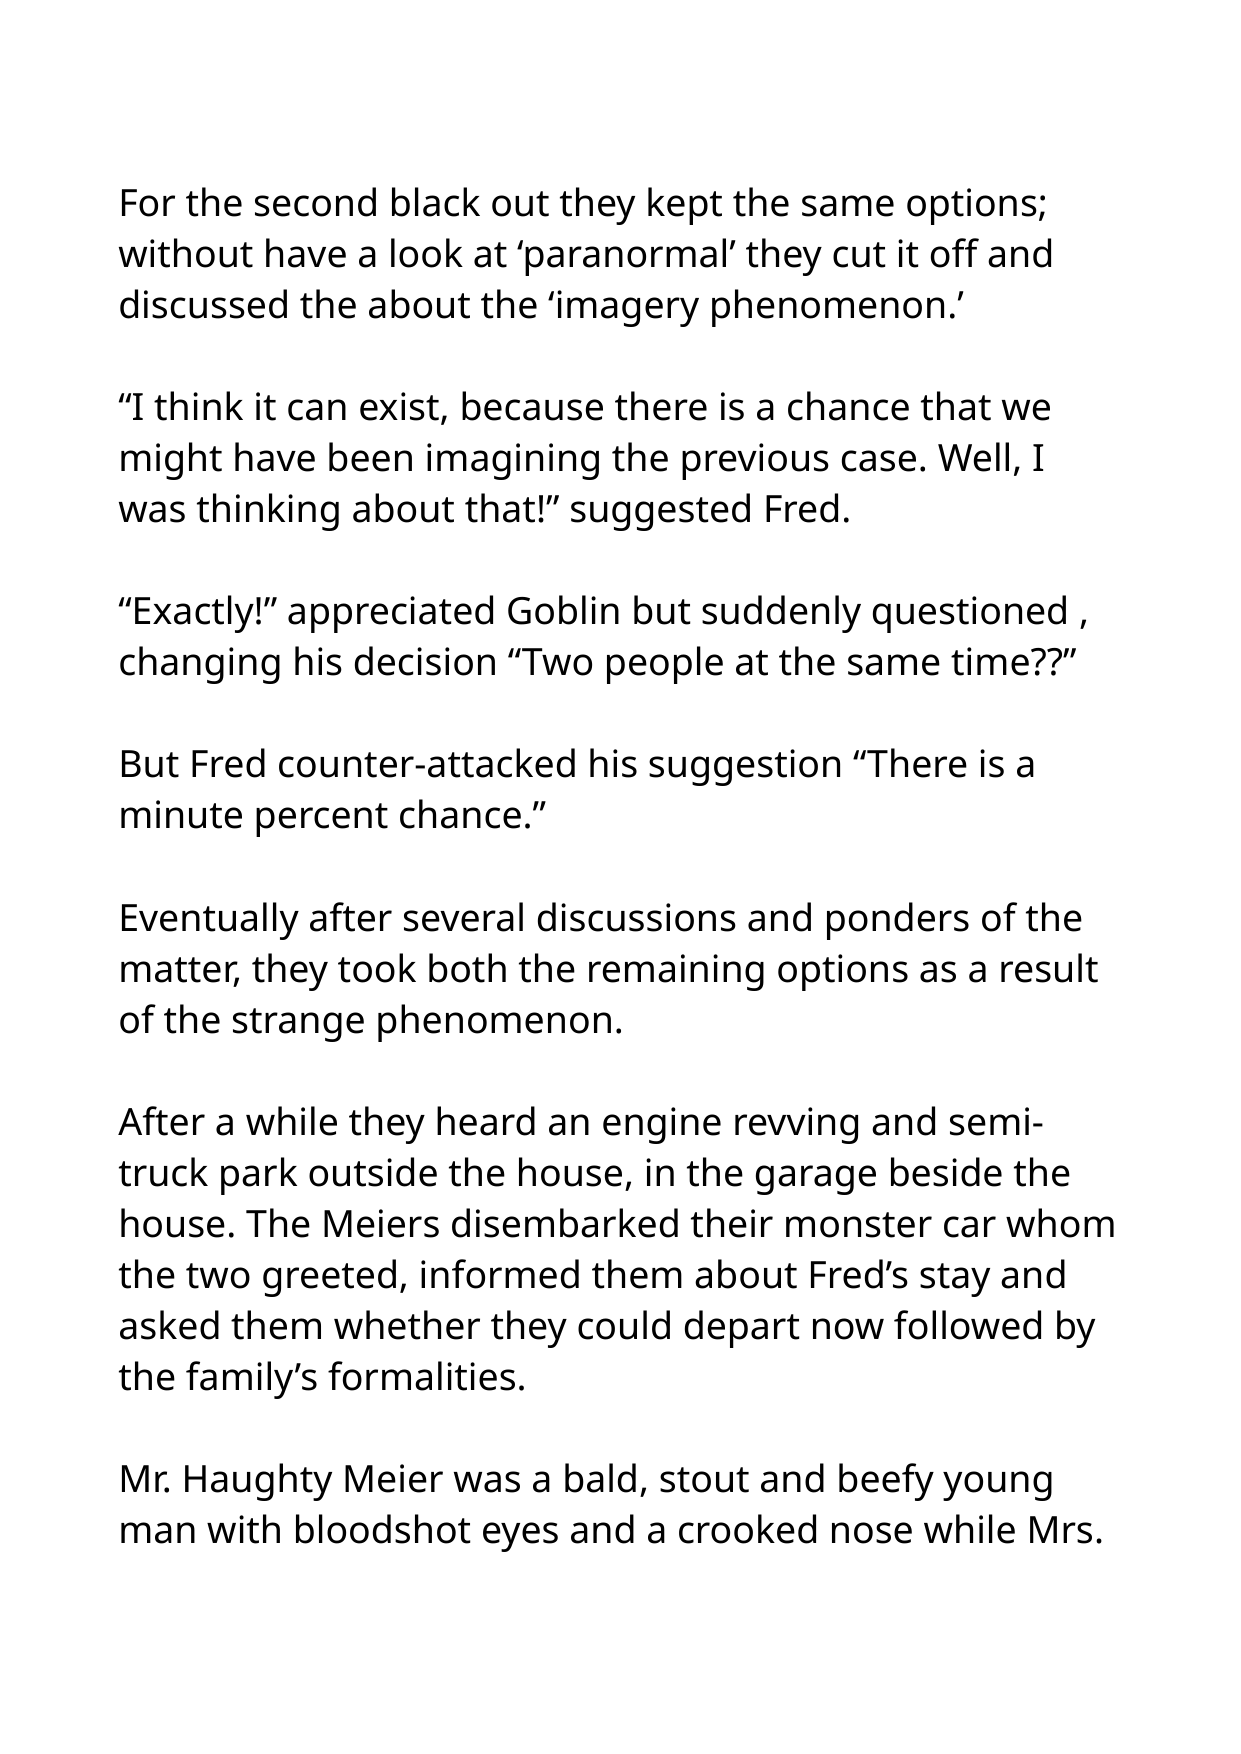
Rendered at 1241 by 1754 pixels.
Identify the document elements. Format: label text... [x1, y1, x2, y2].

text “Exactly!” appreciated Goblin but suddenly questioned , changing his decision “Two people at the same time??” [118, 585, 1122, 687]
text After a while they heard an engine revving and semi-truck park outside the house, in the garage beside the house. The Meiers disembarked their monster car whom the two greeted, informed them about Fred’s stay and asked them whether they could depart now followed by the family’s formalities. [118, 1095, 1122, 1401]
text Eventually after several discussions and ponders of the matter, they took both the remaining options as a result of the strange phenomenon. [118, 891, 1122, 1044]
text But Fred counter-attacked his suggestion “There is a minute percent chance.” [118, 738, 1122, 840]
text “I think it can exist, because there is a chance that we might have been imagining the previous case. Well, I was thinking about that!” suggested Fred. [118, 381, 1122, 534]
text Mr. Haughty Meier was a bald, stout and beefy young man with bloodshot eyes and a crooked nose while Mrs. [118, 1452, 1122, 1554]
text For the second black out they kept the same options; without have a look at ‘paranormal’ they cut it off and discussed the about the ‘imagery phenomenon.’ [118, 176, 1122, 329]
